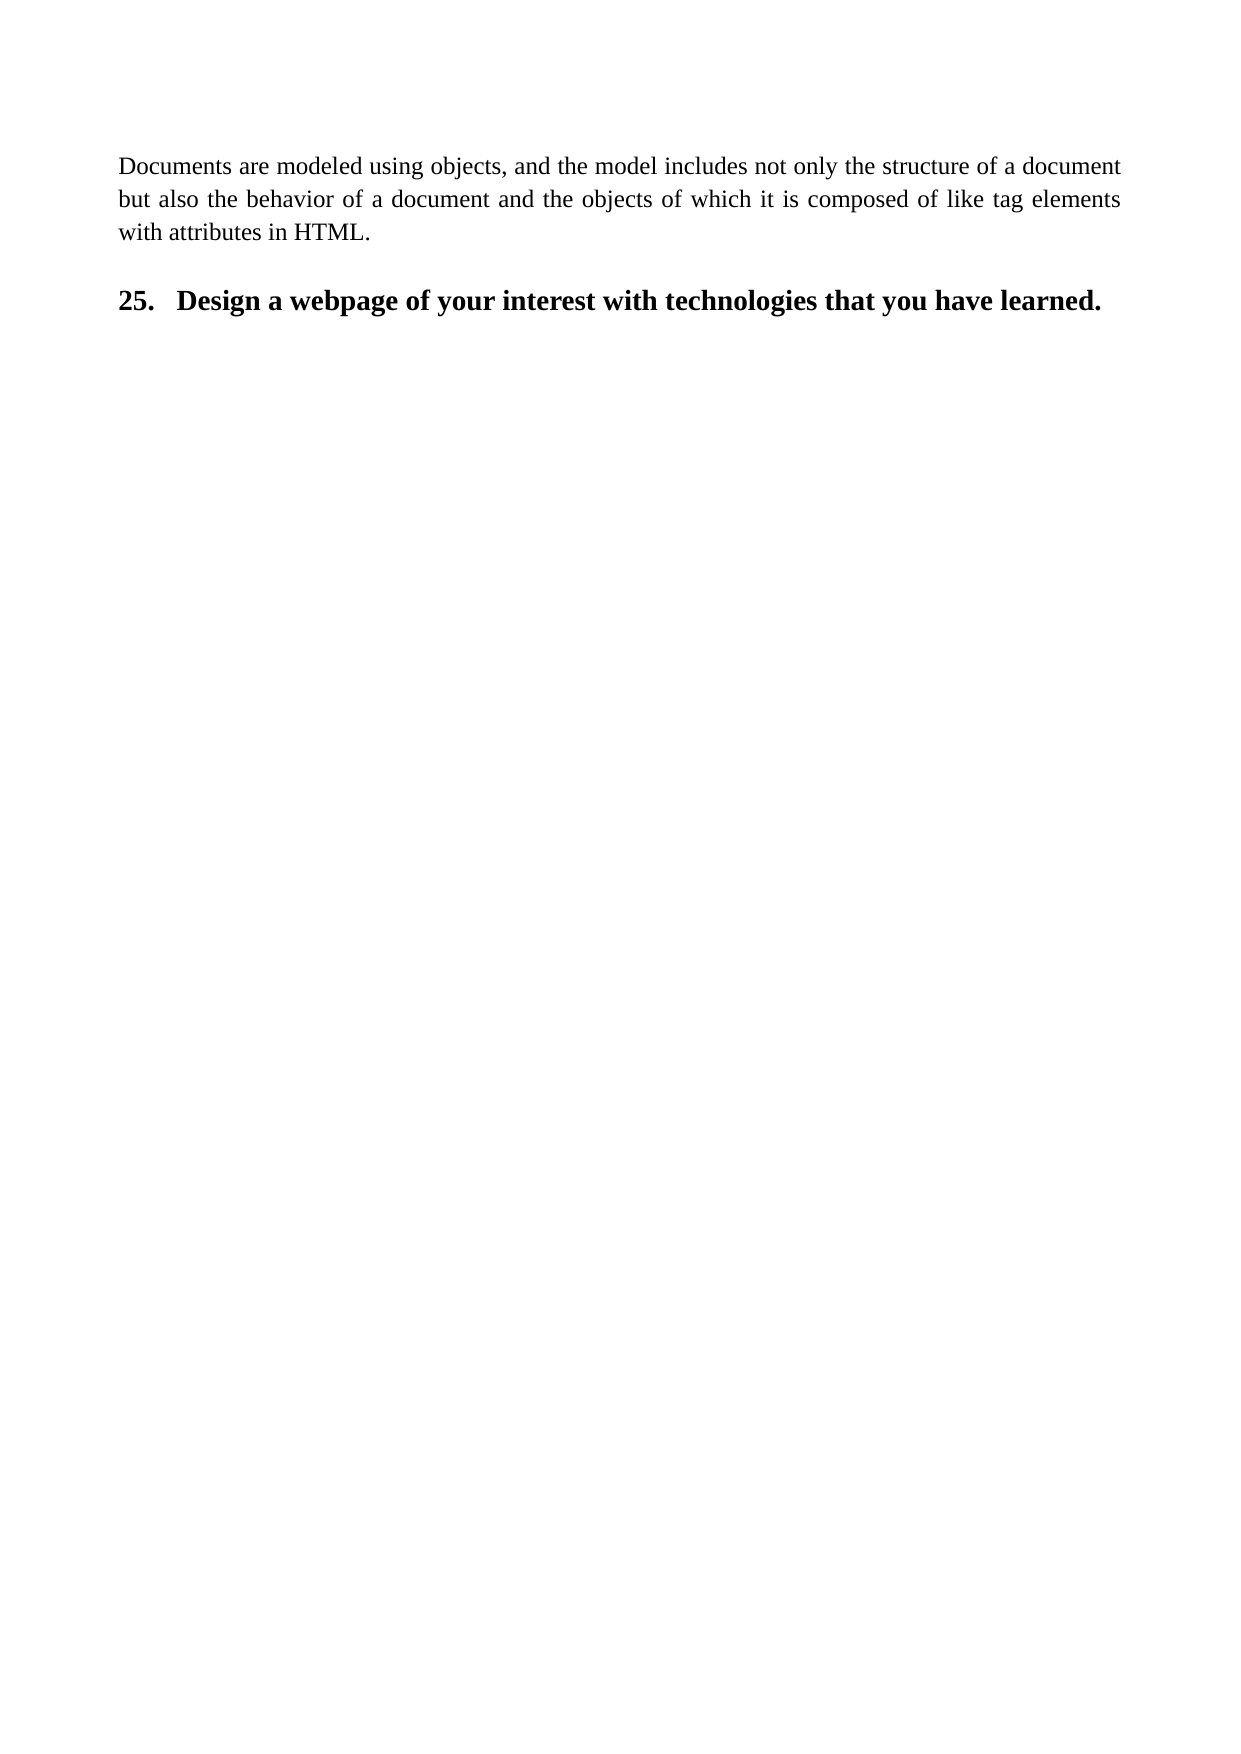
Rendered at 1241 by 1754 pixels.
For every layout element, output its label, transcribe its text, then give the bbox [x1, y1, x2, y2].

text 25. Design a webpage of your interest with technologies that you have learned. [118, 283, 1122, 317]
text Documents are modeled using objects, and the model includes not only the structure of a document but also the behavior of a document and the objects of which it is composed of like tag elements with attributes in HTML. [118, 118, 1122, 246]
